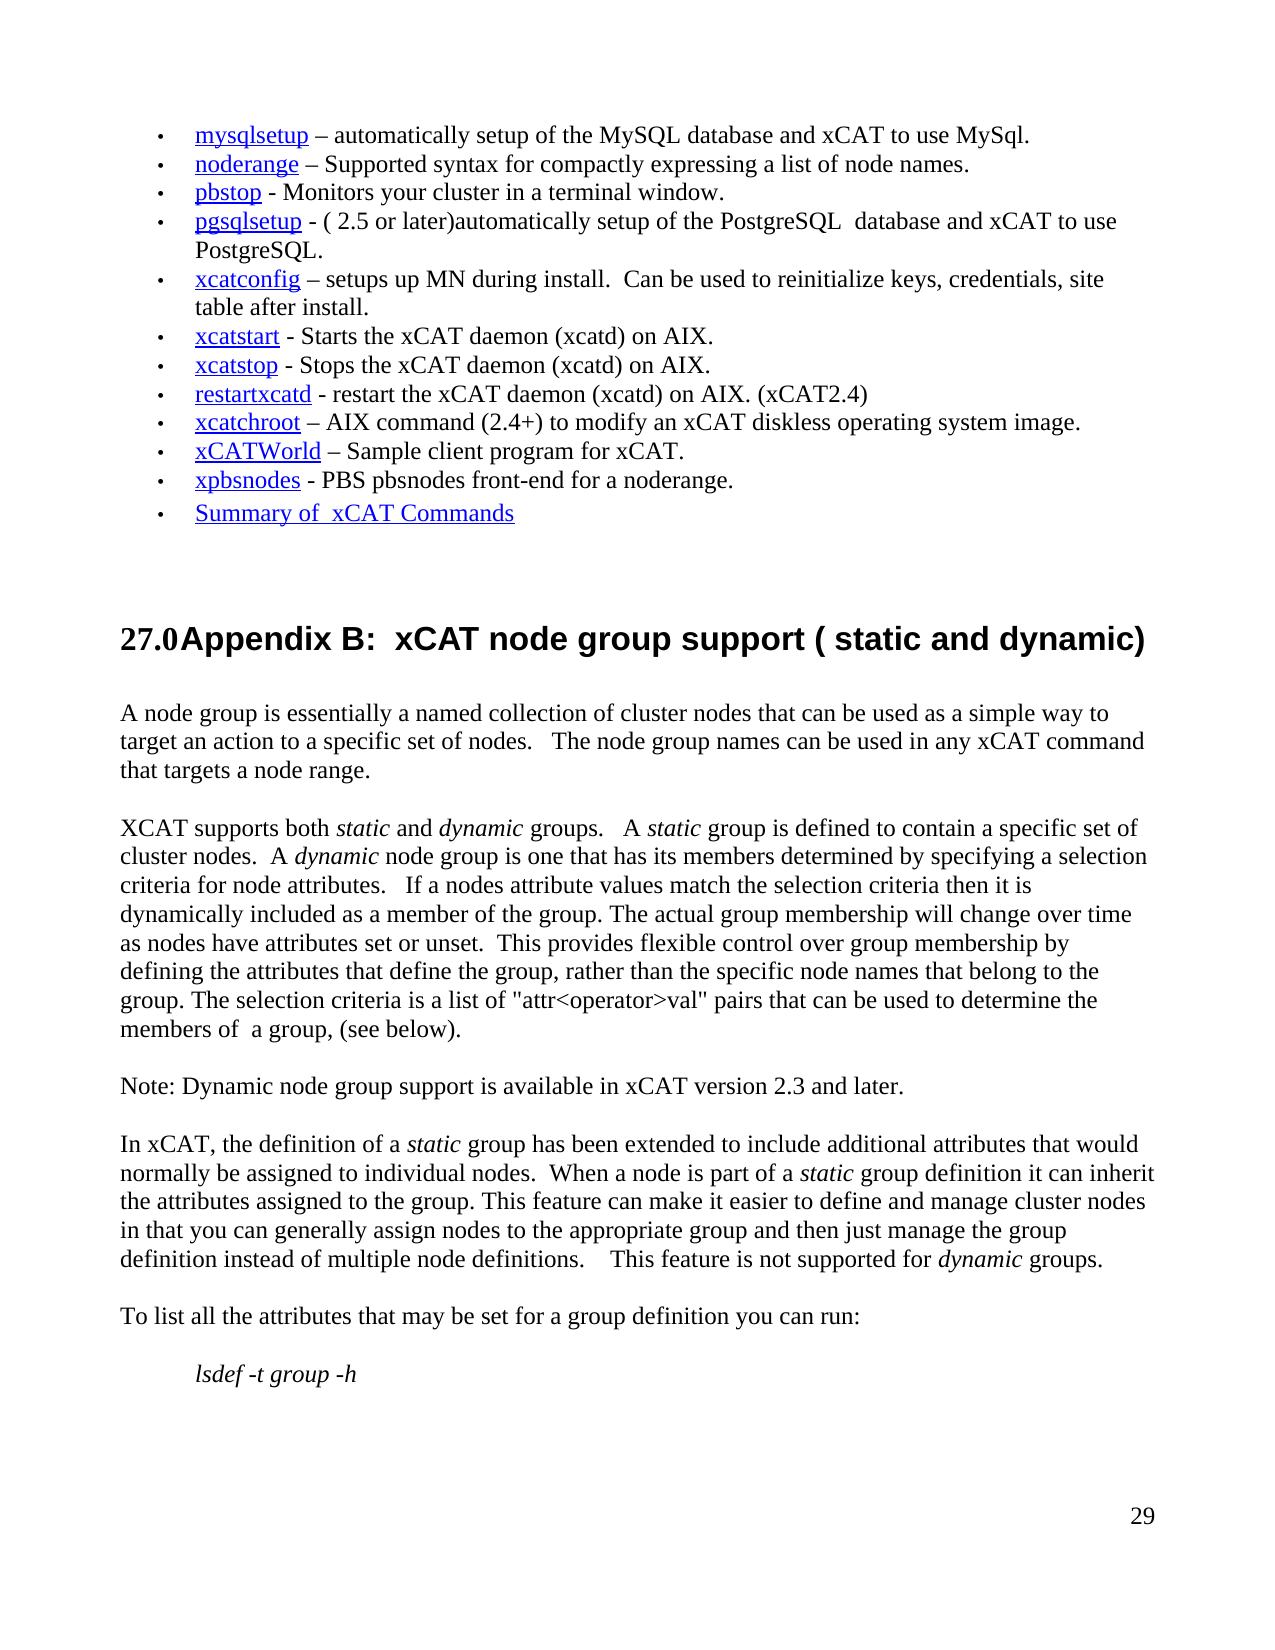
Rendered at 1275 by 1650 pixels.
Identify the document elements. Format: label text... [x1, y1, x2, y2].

text To list all the attributes that may be set for a group definition you can run: [120, 1301, 1155, 1330]
text Note: Dynamic node group support is available in xCAT version 2.3 and later. [120, 1071, 1155, 1100]
text A node group is essentially a named collection of cluster nodes that can be used as a simple way to target an action to a specific set of nodes. The node group names can be used in any xCAT command that targets a node range. [120, 698, 1155, 784]
text XCAT supports both static and dynamic groups. A static group is defined to contain a specific set of cluster nodes. A dynamic node group is one that has its members determined by specifying a selection criteria for node attributes. If a nodes attribute values match the selection criteria then it is dynamically included as a member of the group. The actual group membership will change over time as nodes have attributes set or unset. This provides flexible control over group membership by defining the attributes that define the group, rather than the specific node names that belong to the group. The selection criteria is a list of "attr<operator>val" pairs that can be used to determine the members of a group, (see below). [120, 813, 1155, 1043]
list restartxcatd - restart the xCAT daemon (xcatd) on AIX. (xCAT2.4) [157, 379, 1155, 407]
list noderange – Supported syntax for compactly expressing a list of node names. [157, 149, 1155, 177]
list xcatstart - Starts the xCAT daemon (xcatd) on AIX. [157, 321, 1155, 350]
subtitle Appendix B: xCAT node group support ( static and dynamic) [120, 619, 1155, 658]
list xpbsnodes - PBS pbsnodes front-end for a noderange. [157, 465, 1155, 494]
list mysqlsetup – automatically setup of the MySQL database and xCAT to use MySql. [157, 120, 1155, 149]
list pbstop - Monitors your cluster in a terminal window. [157, 177, 1155, 206]
list xcatconfig – setups up MN during install. Can be used to reinitialize keys, credentials, site table after install. [157, 264, 1155, 321]
list xCATWorld – Sample client program for xCAT. [157, 436, 1155, 465]
text In xCAT, the definition of a static group has been extended to include additional attributes that would normally be assigned to individual nodes. When a node is part of a static group definition it can inherit the attributes assigned to the group. This feature can make it easier to define and manage cluster nodes in that you can generally assign nodes to the appropriate group and then just manage the group definition instead of multiple node definitions. This feature is not supported for dynamic groups. [120, 1129, 1155, 1273]
list xcatchroot – AIX command (2.4+) to modify an xCAT diskless operating system image. [157, 407, 1155, 436]
list xcatstop - Stops the xCAT daemon (xcatd) on AIX. [157, 350, 1155, 379]
list pgsqlsetup - ( 2.5 or later)automatically setup of the PostgreSQL database and xCAT to use PostgreSQL. [157, 206, 1155, 264]
list Summary of xCAT Commands [157, 494, 1155, 527]
text lsdef -t group -h [120, 1359, 1155, 1388]
